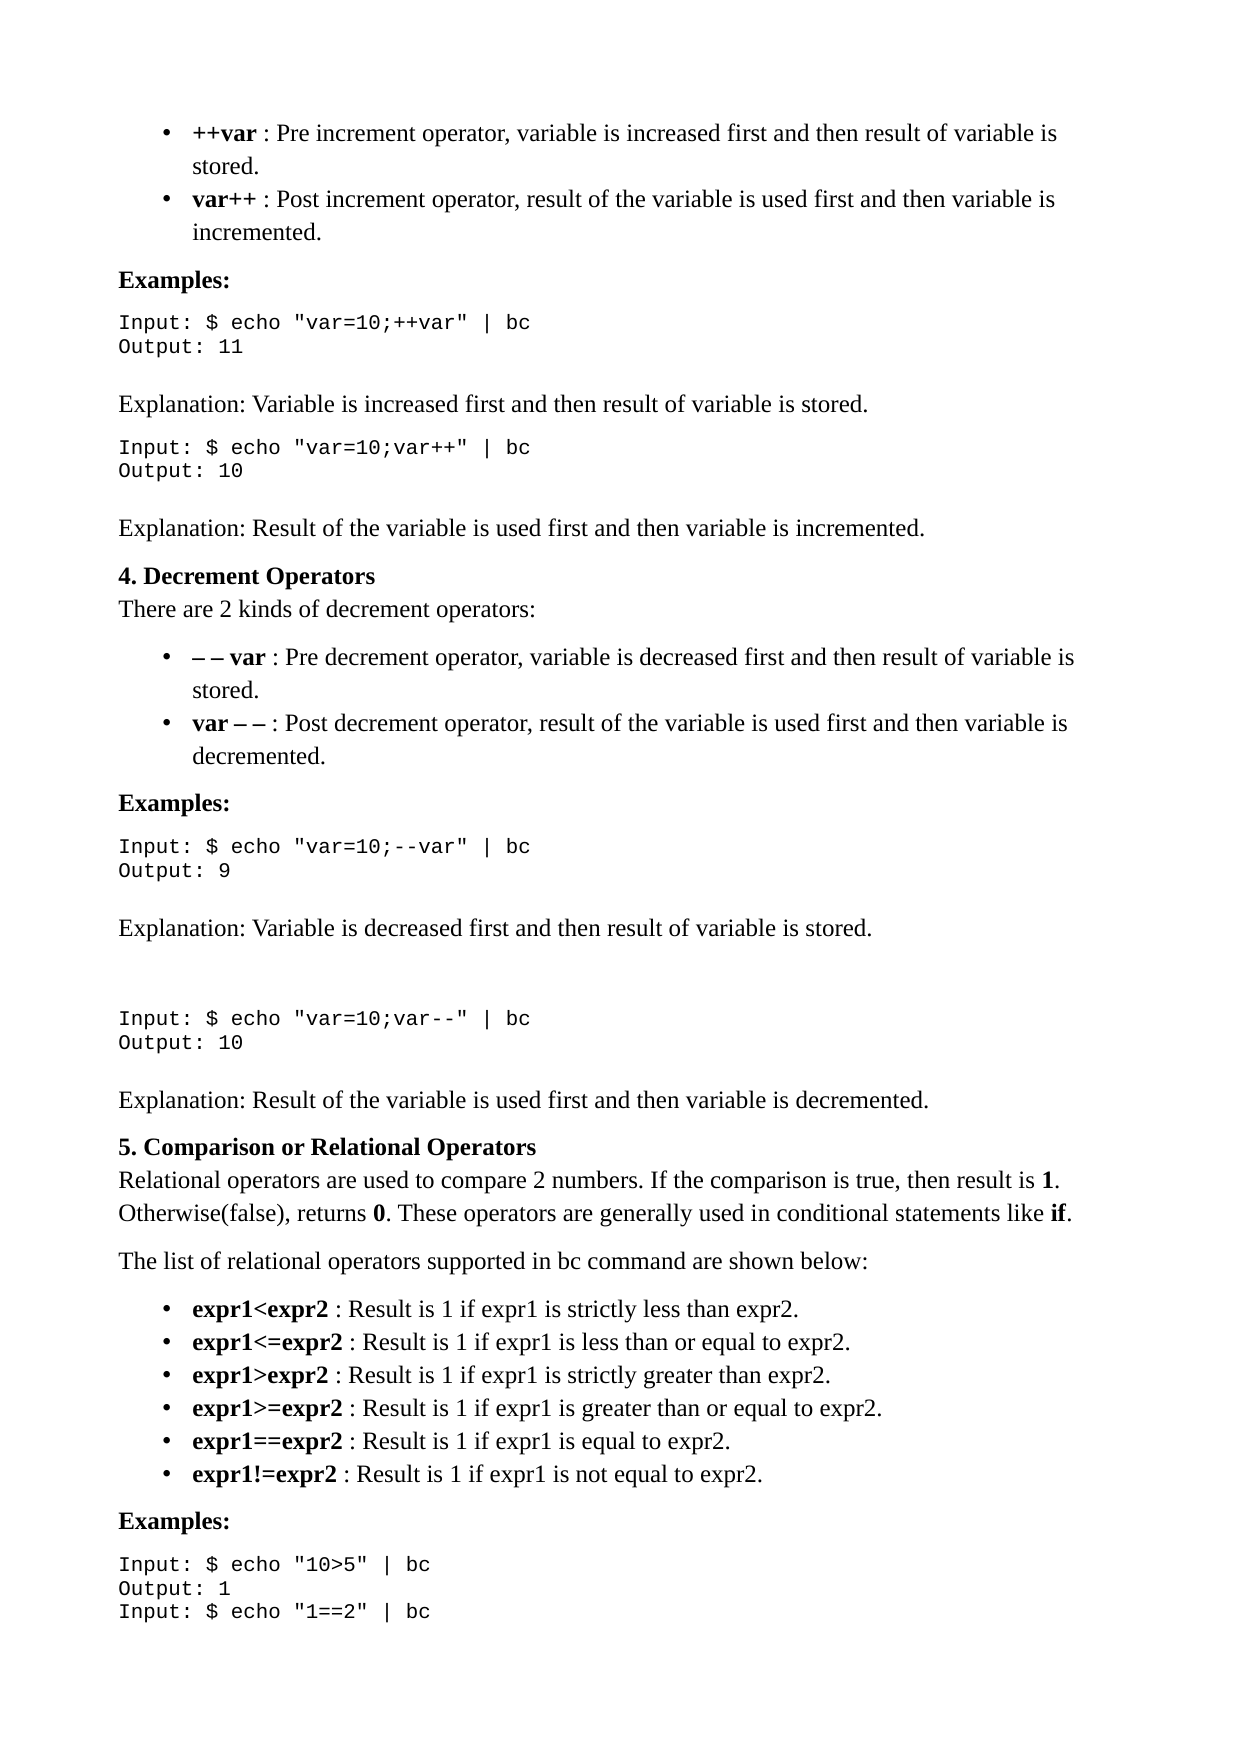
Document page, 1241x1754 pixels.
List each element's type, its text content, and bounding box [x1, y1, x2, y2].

text Examples: [118, 1506, 1122, 1535]
text Examples: [118, 788, 1122, 817]
text Output: 11 [118, 336, 1122, 360]
text Input: $ echo "10>5" | bc [118, 1554, 1122, 1578]
list var++ : Post increment operator, result of the variable is used first and then variable is incremented. [162, 184, 1122, 246]
text Output: 1 [118, 1578, 1122, 1601]
list expr1<expr2 : Result is 1 if expr1 is strictly less than expr2. [162, 1294, 1122, 1322]
text Explanation: Variable is decreased first and then result of variable is stored. [118, 913, 1122, 942]
list expr1<=expr2 : Result is 1 if expr1 is less than or equal to expr2. [162, 1327, 1122, 1355]
text Input: $ echo "1==2" | bc [118, 1601, 1122, 1625]
text 5. Comparison or Relational Operators Relational operators are used to compare 2 numbers. If the comparison is true, then result is 1. Otherwise(false), returns 0. These operators are generally used in conditional statements like if. [118, 1132, 1122, 1227]
list – – var : Pre decrement operator, variable is decreased first and then result of variable is stored. [162, 642, 1122, 703]
list expr1>=expr2 : Result is 1 if expr1 is greater than or equal to expr2. [162, 1393, 1122, 1421]
list var – – : Post decrement operator, result of the variable is used first and then variable is decremented. [162, 708, 1122, 769]
text The list of relational operators supported in bc command are shown below: [118, 1246, 1122, 1275]
list expr1!=expr2 : Result is 1 if expr1 is not equal to expr2. [162, 1459, 1122, 1487]
text Explanation: Result of the variable is used first and then variable is incremented. [118, 513, 1122, 542]
text Output: 10 [118, 460, 1122, 484]
text Input: $ echo "var=10;--var" | bc [118, 836, 1122, 860]
text Explanation: Variable is increased first and then result of variable is stored. [118, 389, 1122, 418]
text Explanation: Result of the variable is used first and then variable is decremented. [118, 1085, 1122, 1113]
text Output: 9 [118, 860, 1122, 883]
text Input: $ echo "var=10;var++" | bc [118, 437, 1122, 460]
text Input: $ echo "var=10;++var" | bc [118, 312, 1122, 336]
text Examples: [118, 265, 1122, 293]
text Input: $ echo "var=10;var--" | bc [118, 1008, 1122, 1032]
list ++var : Pre increment operator, variable is increased first and then result of variable is stored. [162, 118, 1122, 180]
text Output: 10 [118, 1032, 1122, 1055]
list expr1==expr2 : Result is 1 if expr1 is equal to expr2. [162, 1426, 1122, 1454]
text 4. Decrement Operators There are 2 kinds of decrement operators: [118, 561, 1122, 623]
list expr1>expr2 : Result is 1 if expr1 is strictly greater than expr2. [162, 1360, 1122, 1388]
